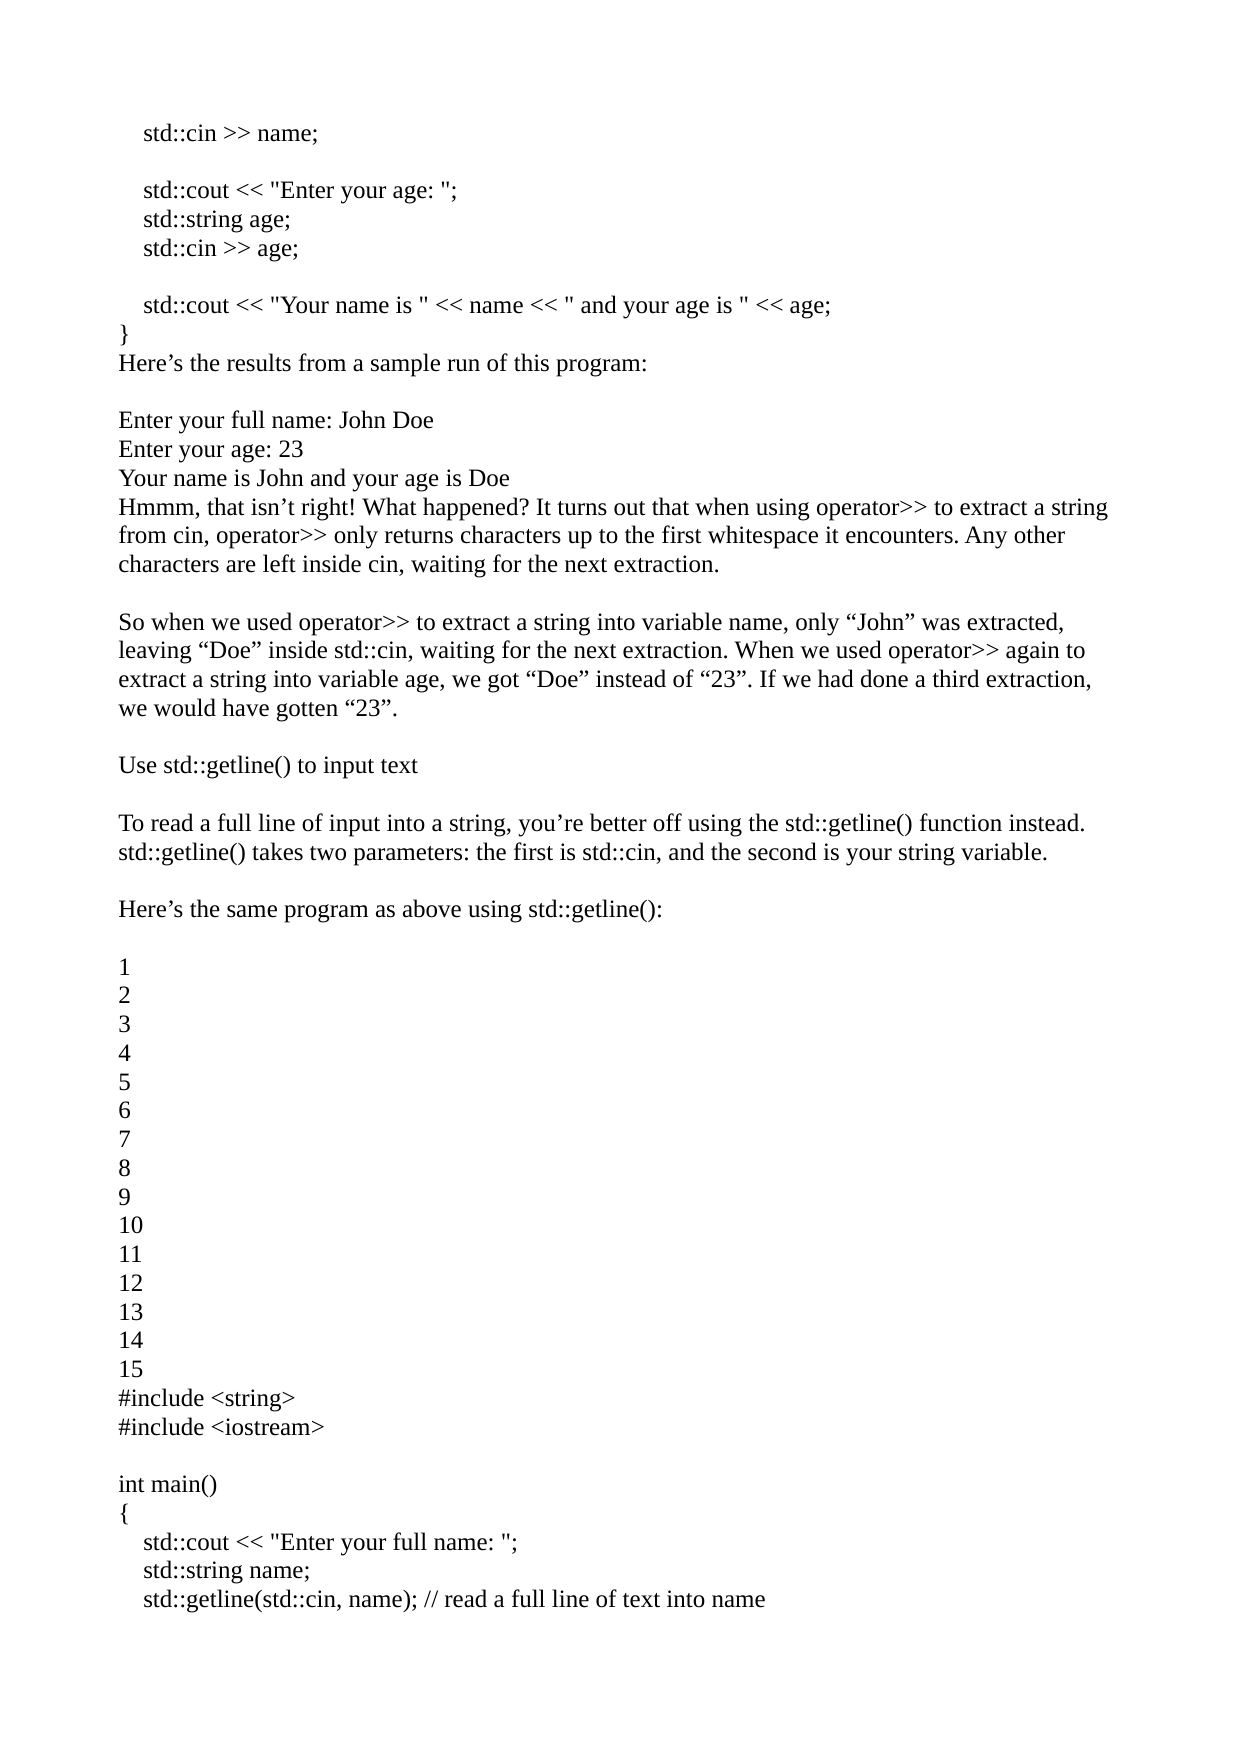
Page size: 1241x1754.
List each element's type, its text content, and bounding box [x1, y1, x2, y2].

text Enter your age: 23 [118, 434, 1122, 463]
text 1 [118, 952, 1122, 981]
text Your name is John and your age is Doe [118, 463, 1122, 492]
text To read a full line of input into a string, you’re better off using the std::getline() function instead. std::getline() takes two parameters: the first is std::cin, and the second is your string variable. [118, 808, 1122, 866]
text 7 [118, 1124, 1122, 1153]
text 4 [118, 1038, 1122, 1067]
text Enter your full name: John Doe [118, 406, 1122, 434]
text std::cout << "Enter your full name: "; [118, 1527, 1122, 1556]
text 10 [118, 1211, 1122, 1239]
text 15 [118, 1354, 1122, 1383]
text Here’s the same program as above using std::getline(): [118, 894, 1122, 923]
text So when we used operator>> to extract a string into variable name, only “John” was extracted, leaving “Doe” inside std::cin, waiting for the next extraction. When we used operator>> again to extract a string into variable age, we got “Doe” instead of “23”. If we had done a third extraction, we would have gotten “23”. [118, 607, 1122, 722]
text std::cout << "Your name is " << name << " and your age is " << age; [118, 291, 1122, 319]
text std::string name; [118, 1556, 1122, 1584]
text 9 [118, 1182, 1122, 1211]
text std::cin >> name; [118, 118, 1122, 147]
text std::string age; [118, 204, 1122, 233]
text 11 [118, 1239, 1122, 1268]
text Hmmm, that isn’t right! What happened? It turns out that when using operator>> to extract a string from cin, operator>> only returns characters up to the first whitespace it encounters. Any other characters are left inside cin, waiting for the next extraction. [118, 492, 1122, 578]
text Here’s the results from a sample run of this program: [118, 348, 1122, 377]
text 14 [118, 1326, 1122, 1354]
text 13 [118, 1297, 1122, 1326]
text std::getline(std::cin, name); // read a full line of text into name [118, 1584, 1122, 1613]
text 2 [118, 981, 1122, 1009]
text #include <iostream> [118, 1412, 1122, 1441]
text 5 [118, 1067, 1122, 1096]
text std::cin >> age; [118, 233, 1122, 262]
text Use std::getline() to input text [118, 751, 1122, 779]
text int main() [118, 1469, 1122, 1498]
text #include <string> [118, 1383, 1122, 1412]
text std::cout << "Enter your age: "; [118, 176, 1122, 204]
text 12 [118, 1268, 1122, 1297]
text } [118, 319, 1122, 348]
text 8 [118, 1153, 1122, 1182]
text 3 [118, 1009, 1122, 1038]
text { [118, 1498, 1122, 1527]
text 6 [118, 1096, 1122, 1124]
